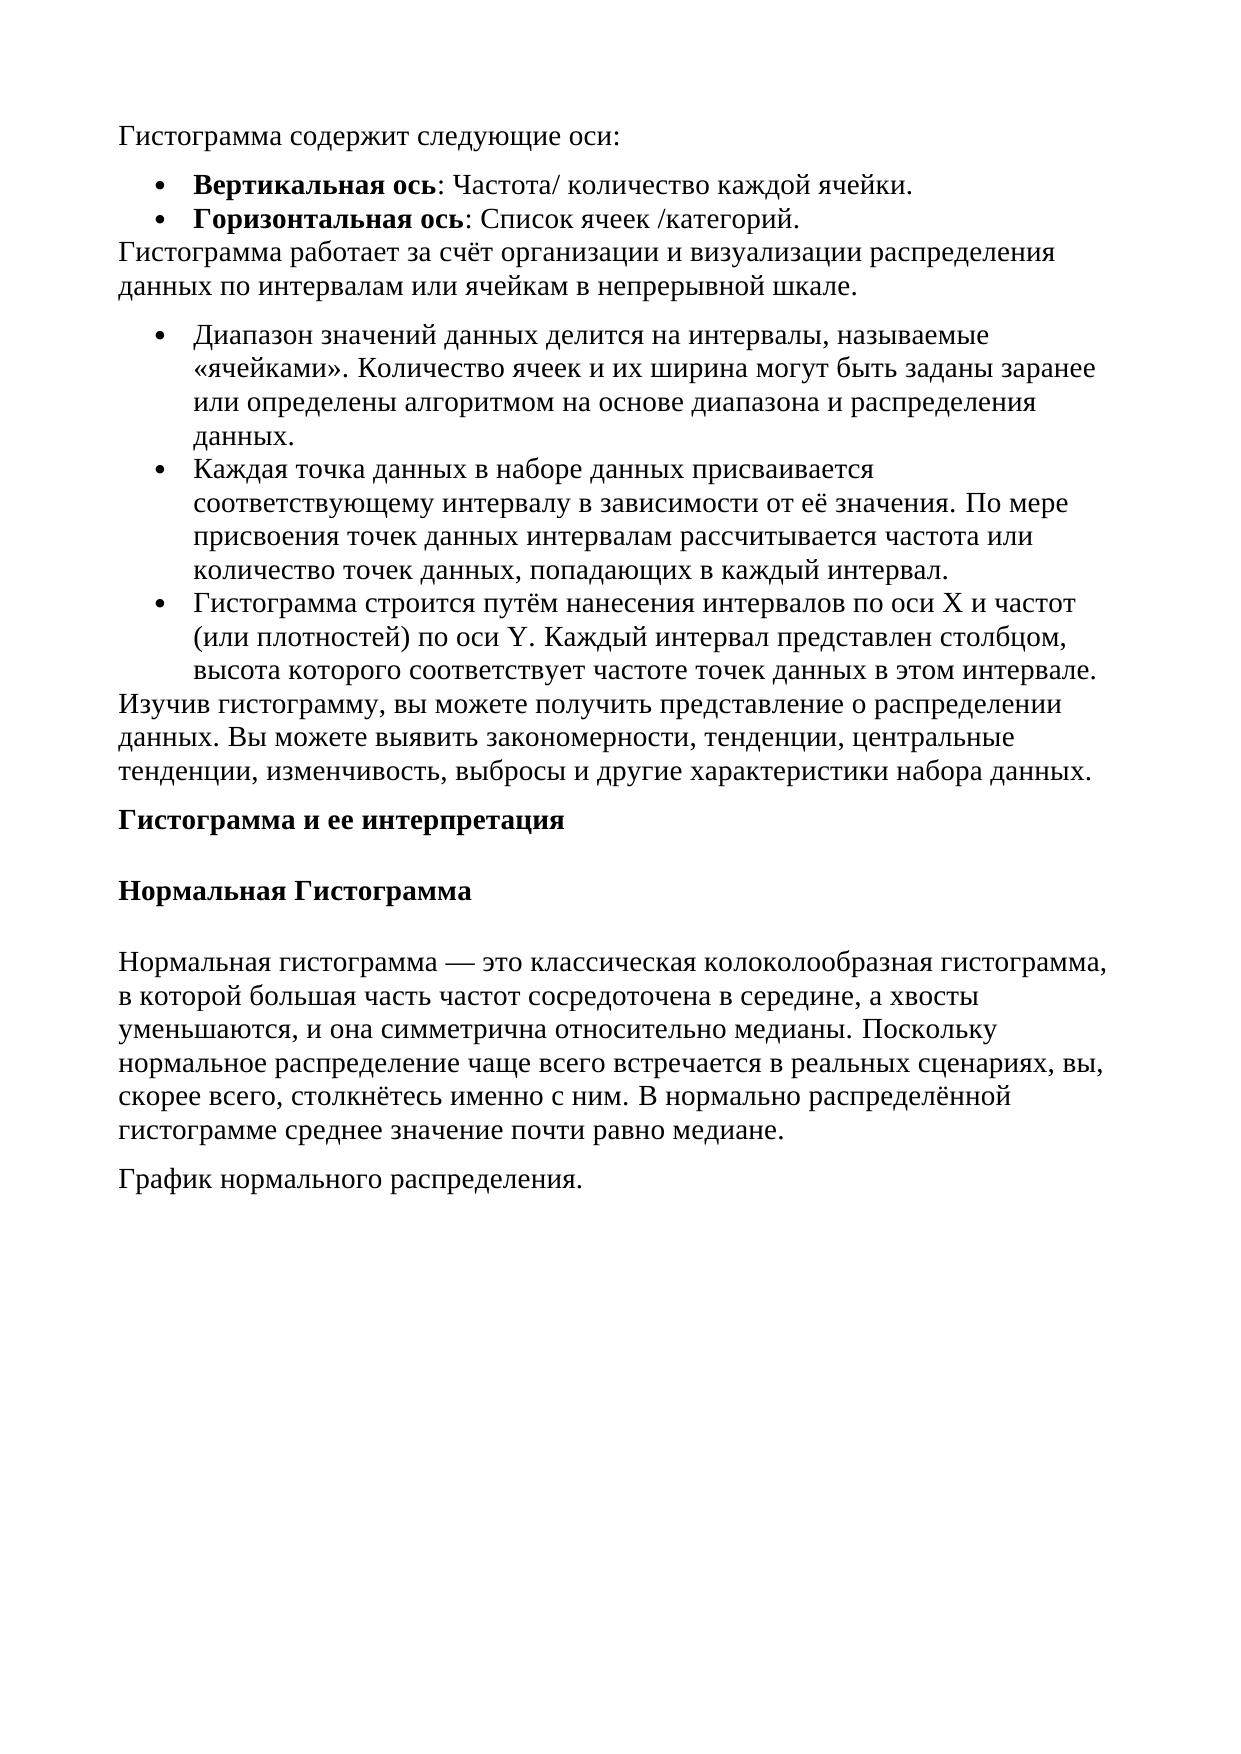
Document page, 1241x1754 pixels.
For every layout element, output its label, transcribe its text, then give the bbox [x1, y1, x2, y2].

list Вертикальная ось: Частота/ количество каждой ячейки. [156, 167, 1122, 201]
text Гистограмма содержит следующие оси: [118, 118, 1122, 152]
list Горизонтальная ось: Список ячеек /категорий. [156, 201, 1122, 234]
text График нормального распределения. [118, 1161, 1122, 1195]
text Изучив гистограмму, вы можете получить представление о распределении данных. Вы можете выявить закономерности, тенденции, центральные тенденции, изменчивость, выбросы и другие характеристики набора данных. [118, 686, 1122, 787]
list Гистограмма строится путём нанесения интервалов по оси X и частот (или плотностей) по оси Y. Каждый интервал представлен столбцом, высота которого соответствует частоте точек данных в этом интервале. [156, 585, 1122, 686]
text Гистограмма и ее интерпретация [118, 802, 1122, 836]
text Нормальная гистограмма — это классическая колоколообразная гистограмма, в которой большая часть частот сосредоточена в середине, а хвосты уменьшаются, и она симметрична относительно медианы. Поскольку нормальное распределение чаще всего встречается в реальных сценариях, вы, скорее всего, столкнётесь именно с ним. В нормально распределённой гистограмме среднее значение почти равно медиане. [118, 944, 1122, 1146]
text Гистограмма работает за счёт организации и визуализации распределения данных по интервалам или ячейкам в непрерывной шкале. [118, 234, 1122, 301]
list Каждая точка данных в наборе данных присваивается соответствующему интервалу в зависимости от её значения. По мере присвоения точек данных интервалам рассчитывается частота или количество точек данных, попадающих в каждый интервал. [156, 451, 1122, 585]
text Нормальная Гистограмма [118, 873, 1122, 907]
list Диапазон значений данных делится на интервалы, называемые «ячейками». Количество ячеек и их ширина могут быть заданы заранее или определены алгоритмом на основе диапазона и распределения данных. [156, 317, 1122, 451]
